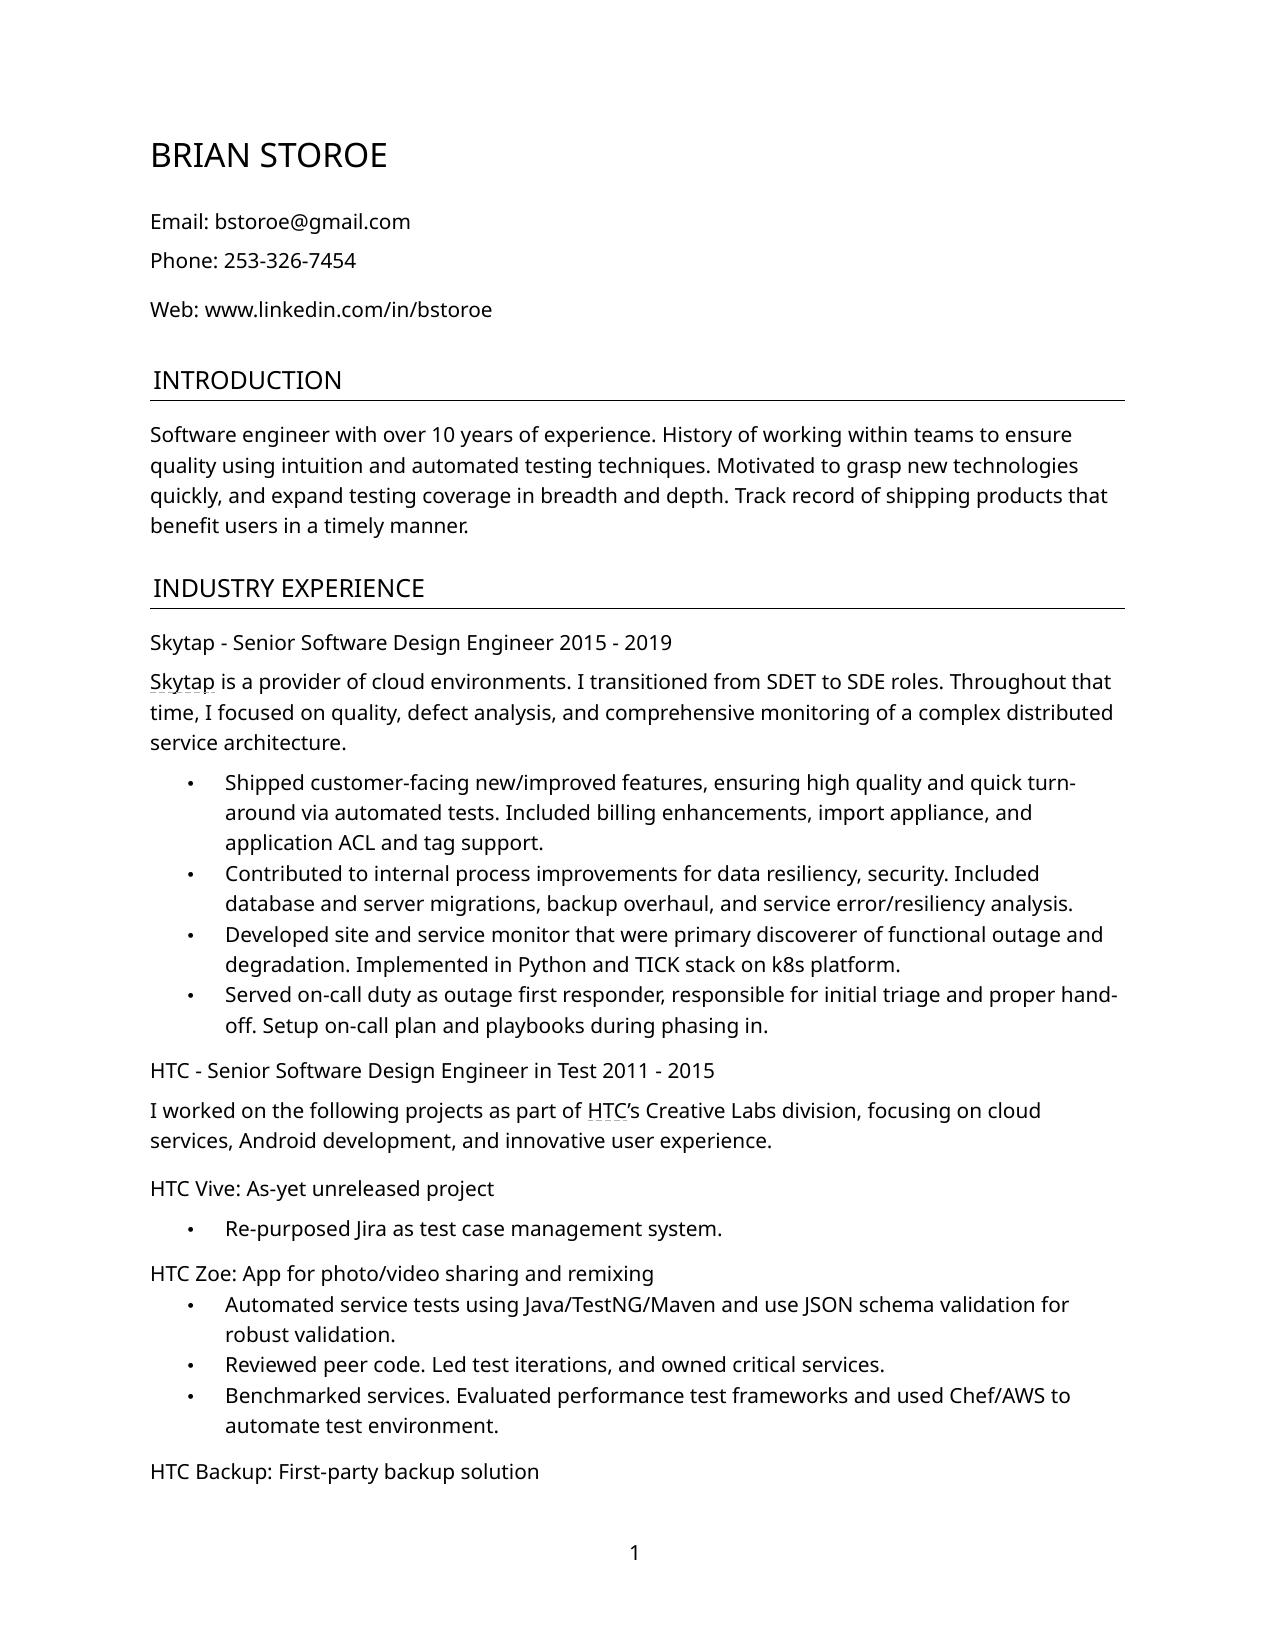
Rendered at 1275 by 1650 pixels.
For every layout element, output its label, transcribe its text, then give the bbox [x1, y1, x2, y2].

text Phone: 253-326-7454 [150, 247, 1125, 275]
text HTC - Senior Software Design Engineer in Test 2011 - 2015 [150, 1056, 1125, 1085]
text I worked on the following projects as part of HTC’s Creative Labs division, focusing on cloud services, Android development, and innovative user experience. [150, 1096, 1125, 1155]
text HTC Zoe: App for photo/video sharing and remixing [150, 1259, 1125, 1288]
text Skytap is a provider of cloud environments. I transitioned from SDET to SDE roles. Throughout that time, I focused on quality, defect analysis, and comprehensive monitoring of a complex distributed service architecture. [150, 667, 1125, 757]
text Skytap - Senior Software Design Engineer 2015 - 2019 [150, 628, 1125, 657]
list Automated service tests using Java/TestNG/Maven and use JSON schema validation for robust validation. [187, 1290, 1125, 1349]
list Contributed to internal process improvements for data resiliency, security. Included database and server migrations, backup overhaul, and service error/resiliency analysis. [187, 859, 1125, 918]
list Developed site and service monitor that were primary discoverer of functional outage and degradation. Implemented in Python and TICK stack on k8s platform. [187, 920, 1125, 979]
text HTC Backup: First-party backup solution [150, 1457, 1125, 1485]
subtitle Brian Storoe [150, 131, 1125, 177]
list Shipped customer-facing new/improved features, ensuring high quality and quick turn-around via automated tests. Included billing enhancements, import appliance, and application ACL and tag support. [187, 768, 1125, 857]
text Software engineer with over 10 years of experience. History of working within teams to ensure quality using intuition and automated testing techniques. Motivated to grasp new technologies quickly, and expand testing coverage in breadth and depth. Track record of shipping products that benefit users in a timely manner. [150, 420, 1125, 540]
list Reviewed peer code. Led test iterations, and owned critical services. [187, 1351, 1125, 1379]
list Benchmarked services. Evaluated performance test frameworks and used Chef/AWS to automate test environment. [187, 1381, 1125, 1440]
list Re-purposed Jira as test case management system. [187, 1214, 1125, 1242]
list Served on-call duty as outage first responder, responsible for initial triage and proper hand-off. Setup on-call plan and playbooks during phasing in. [187, 981, 1125, 1039]
subtitle Industry Experience [150, 568, 1125, 608]
subtitle Introduction [150, 360, 1125, 400]
text Web: www.linkedin.com/in/bstoroe [150, 295, 1125, 323]
text HTC Vive: As-yet unreleased project [150, 1174, 1125, 1203]
text Email: bstoroe@gmail.com [150, 207, 1125, 236]
